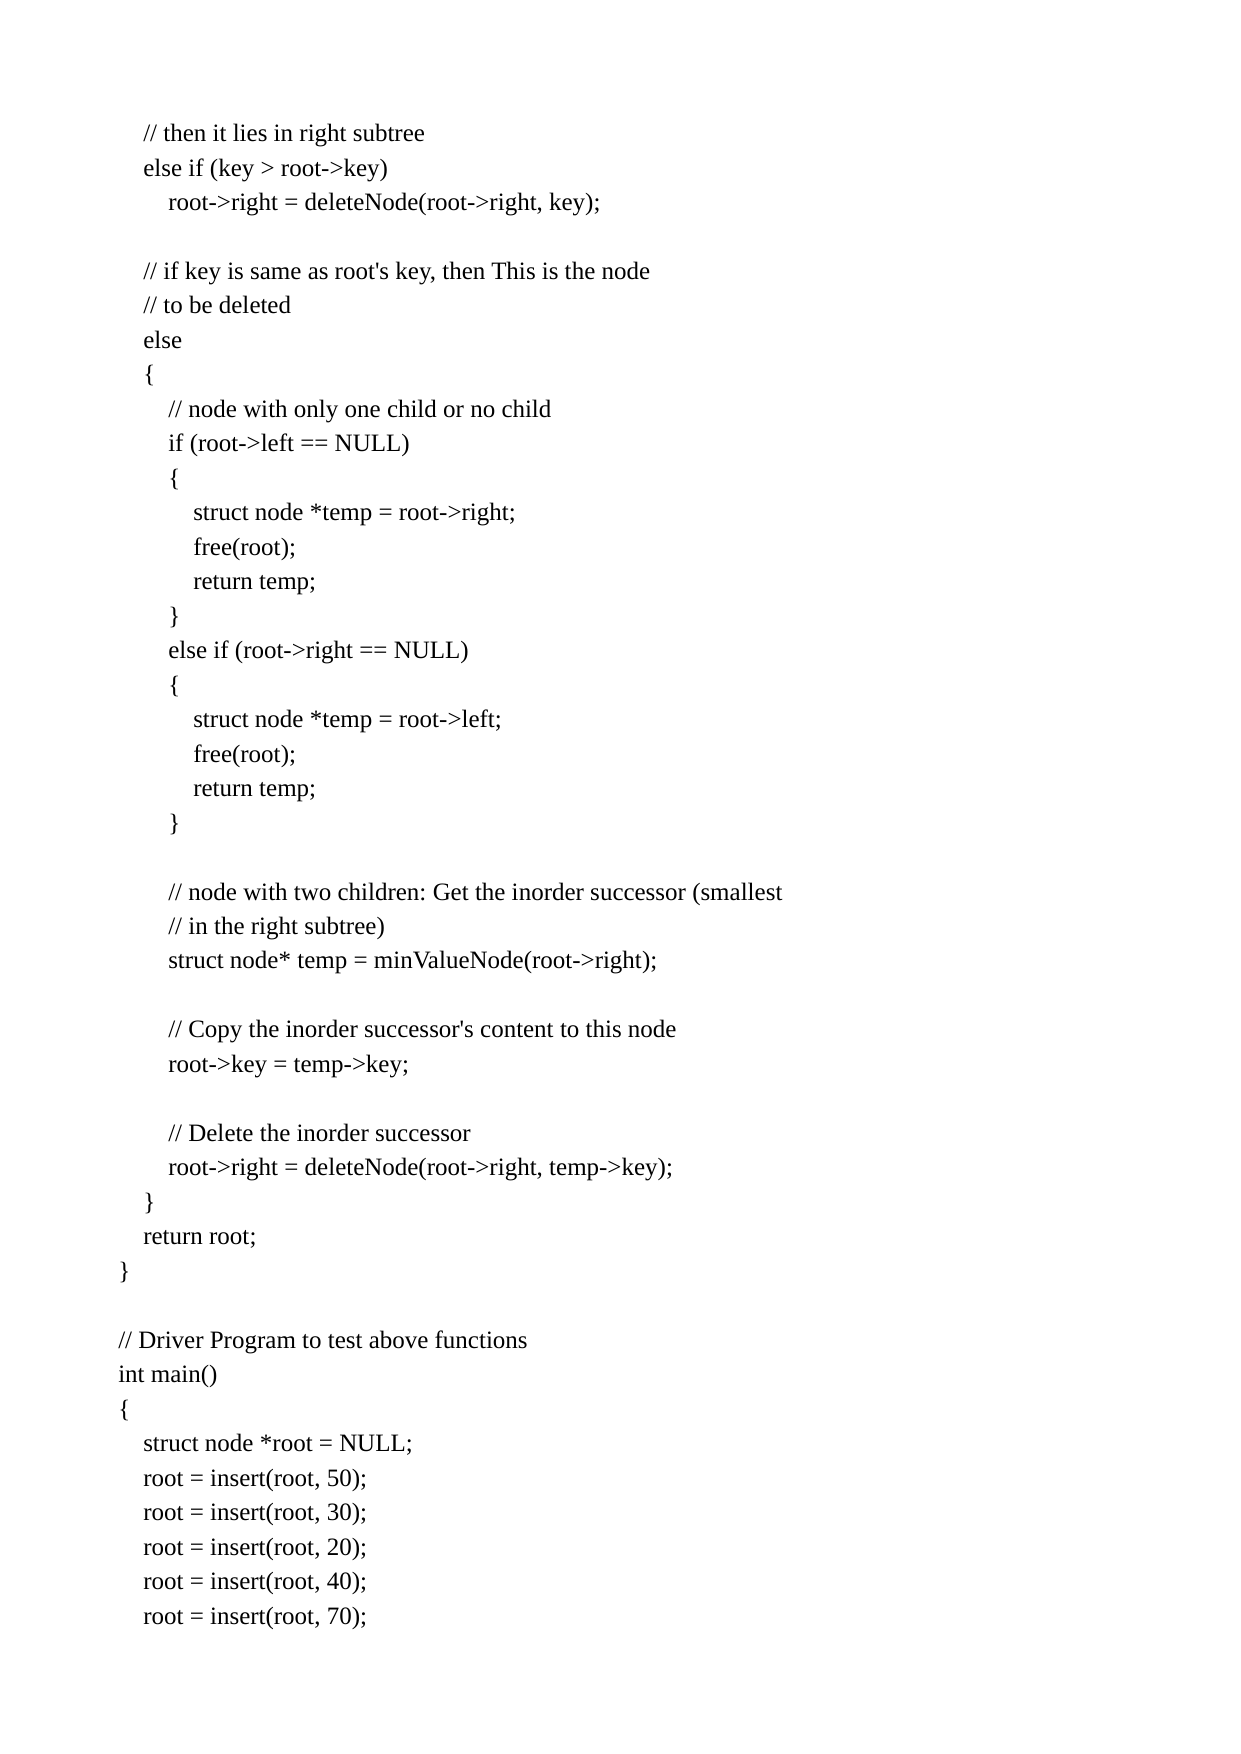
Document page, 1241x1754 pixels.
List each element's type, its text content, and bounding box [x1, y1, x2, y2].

text free(root); [118, 739, 1122, 767]
text // in the right subtree) [118, 911, 1122, 940]
text { [118, 359, 1122, 388]
text struct node* temp = minValueNode(root->right); [118, 946, 1122, 974]
text } [118, 1256, 1122, 1285]
text // node with two children: Get the inorder successor (smallest [118, 877, 1122, 905]
text return temp; [118, 566, 1122, 595]
text free(root); [118, 532, 1122, 561]
text root->right = deleteNode(root->right, key); [118, 187, 1122, 216]
text root = insert(root, 50); [118, 1463, 1122, 1492]
text { [118, 463, 1122, 492]
text { [118, 1394, 1122, 1423]
text // Copy the inorder successor's content to this node [118, 1014, 1122, 1043]
text else [118, 325, 1122, 354]
text // node with only one child or no child [118, 394, 1122, 423]
text // to be deleted [118, 291, 1122, 319]
text // if key is same as root's key, then This is the node [118, 256, 1122, 285]
text struct node *temp = root->left; [118, 704, 1122, 733]
text // then it lies in right subtree [118, 118, 1122, 147]
text { [118, 670, 1122, 698]
text root = insert(root, 40); [118, 1566, 1122, 1595]
text } [118, 1187, 1122, 1216]
text root->right = deleteNode(root->right, temp->key); [118, 1152, 1122, 1181]
text root->key = temp->key; [118, 1049, 1122, 1078]
text else if (key > root->key) [118, 153, 1122, 181]
text root = insert(root, 70); [118, 1601, 1122, 1629]
text if (root->left == NULL) [118, 428, 1122, 457]
text else if (root->right == NULL) [118, 635, 1122, 664]
text root = insert(root, 30); [118, 1497, 1122, 1526]
text } [118, 808, 1122, 836]
text return temp; [118, 773, 1122, 802]
text } [118, 601, 1122, 629]
text struct node *temp = root->right; [118, 497, 1122, 526]
text return root; [118, 1221, 1122, 1250]
text root = insert(root, 20); [118, 1532, 1122, 1561]
text // Delete the inorder successor [118, 1118, 1122, 1147]
text // Driver Program to test above functions [118, 1325, 1122, 1354]
text struct node *root = NULL; [118, 1428, 1122, 1457]
text int main() [118, 1359, 1122, 1388]
